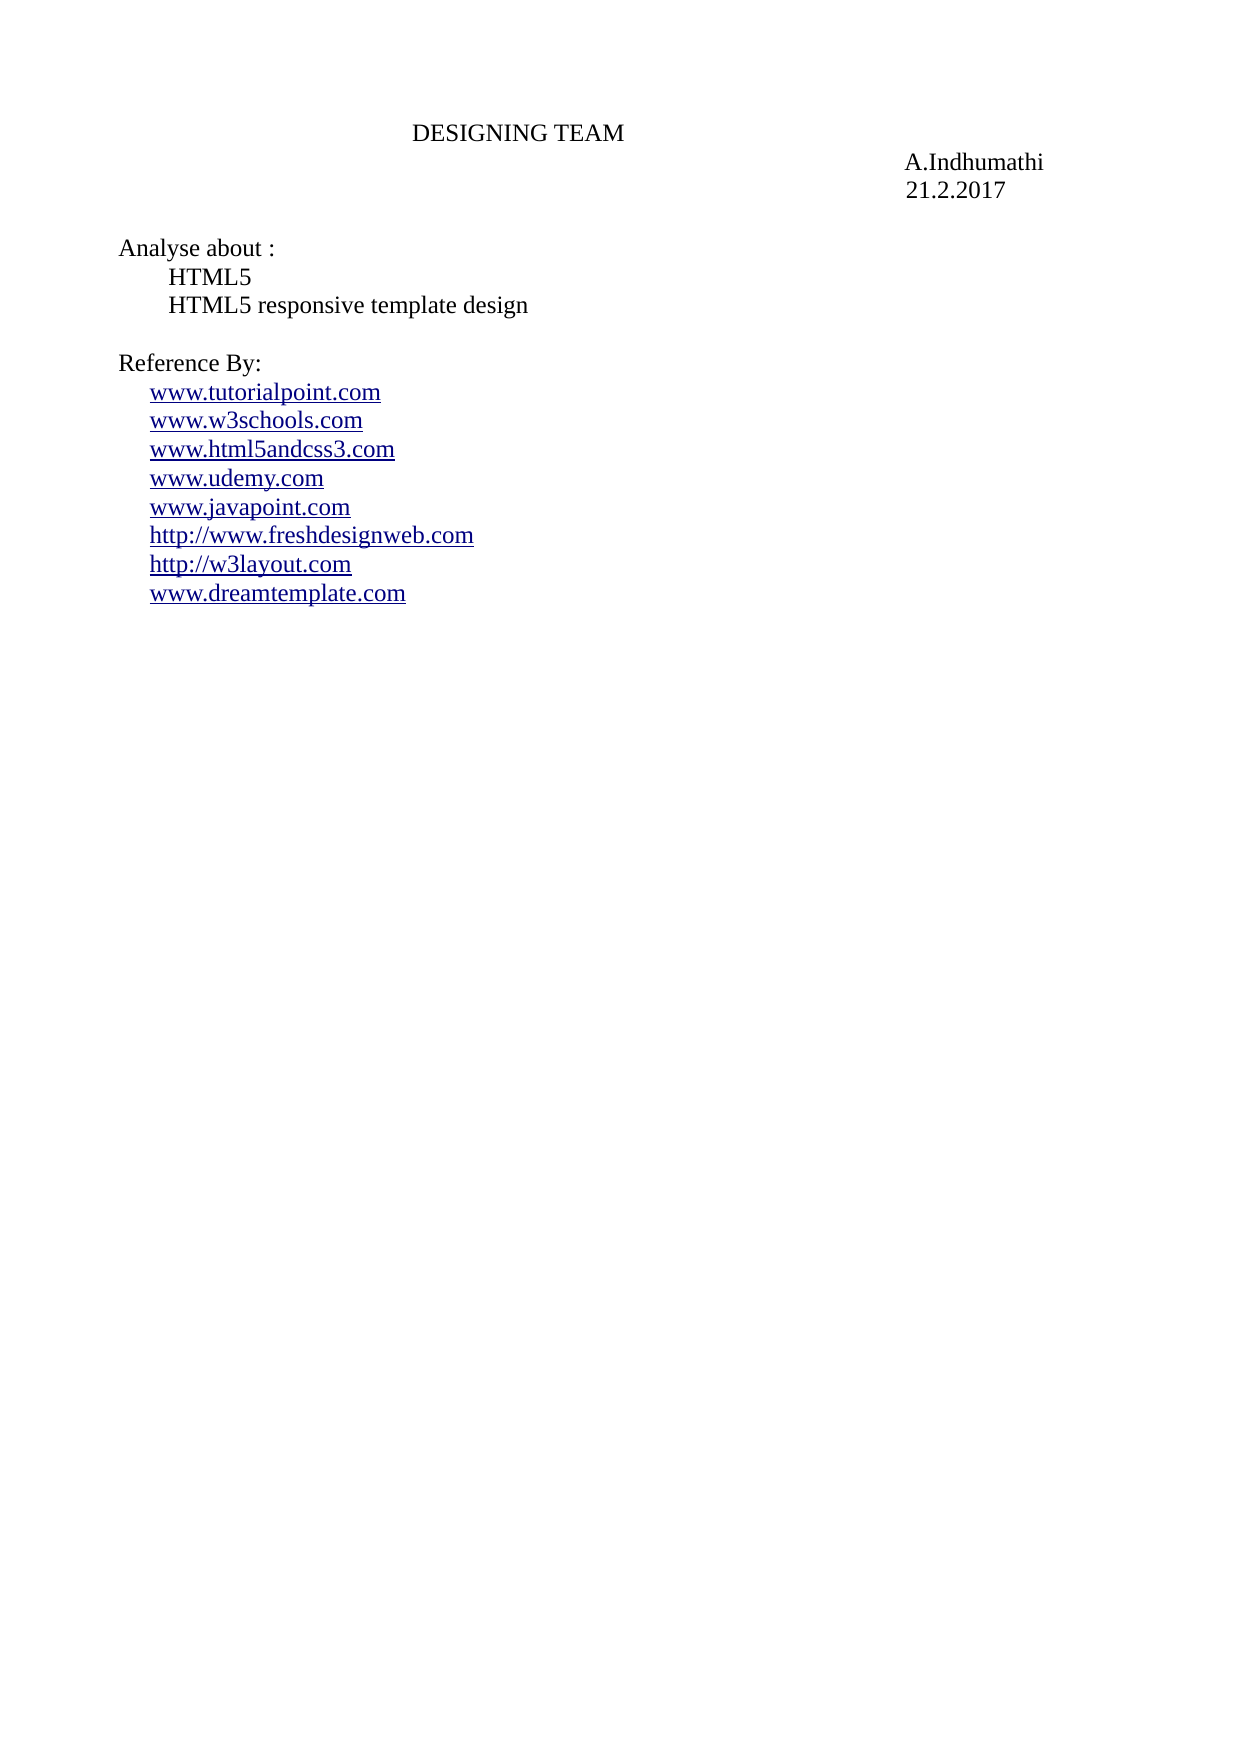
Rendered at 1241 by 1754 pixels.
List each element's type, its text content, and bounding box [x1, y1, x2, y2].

text Analyse about : [118, 233, 1122, 262]
text DESIGNING TEAM [118, 118, 1122, 147]
text 21.2.2017 [118, 176, 1122, 204]
text www.dreamtemplate.com [118, 578, 1122, 607]
text Reference By: [118, 348, 1122, 377]
text www.javapoint.com [118, 492, 1122, 521]
text www.tutorialpoint.com [118, 377, 1122, 406]
text A.Indhumathi [118, 147, 1122, 176]
text HTML5 responsive template design [118, 291, 1122, 319]
text http://w3layout.com [118, 549, 1122, 578]
text www.udemy.com [118, 463, 1122, 492]
text www.html5andcss3.com [118, 434, 1122, 463]
text http://www.freshdesignweb.com [118, 521, 1122, 549]
text www.w3schools.com [118, 406, 1122, 434]
text HTML5 [118, 262, 1122, 291]
